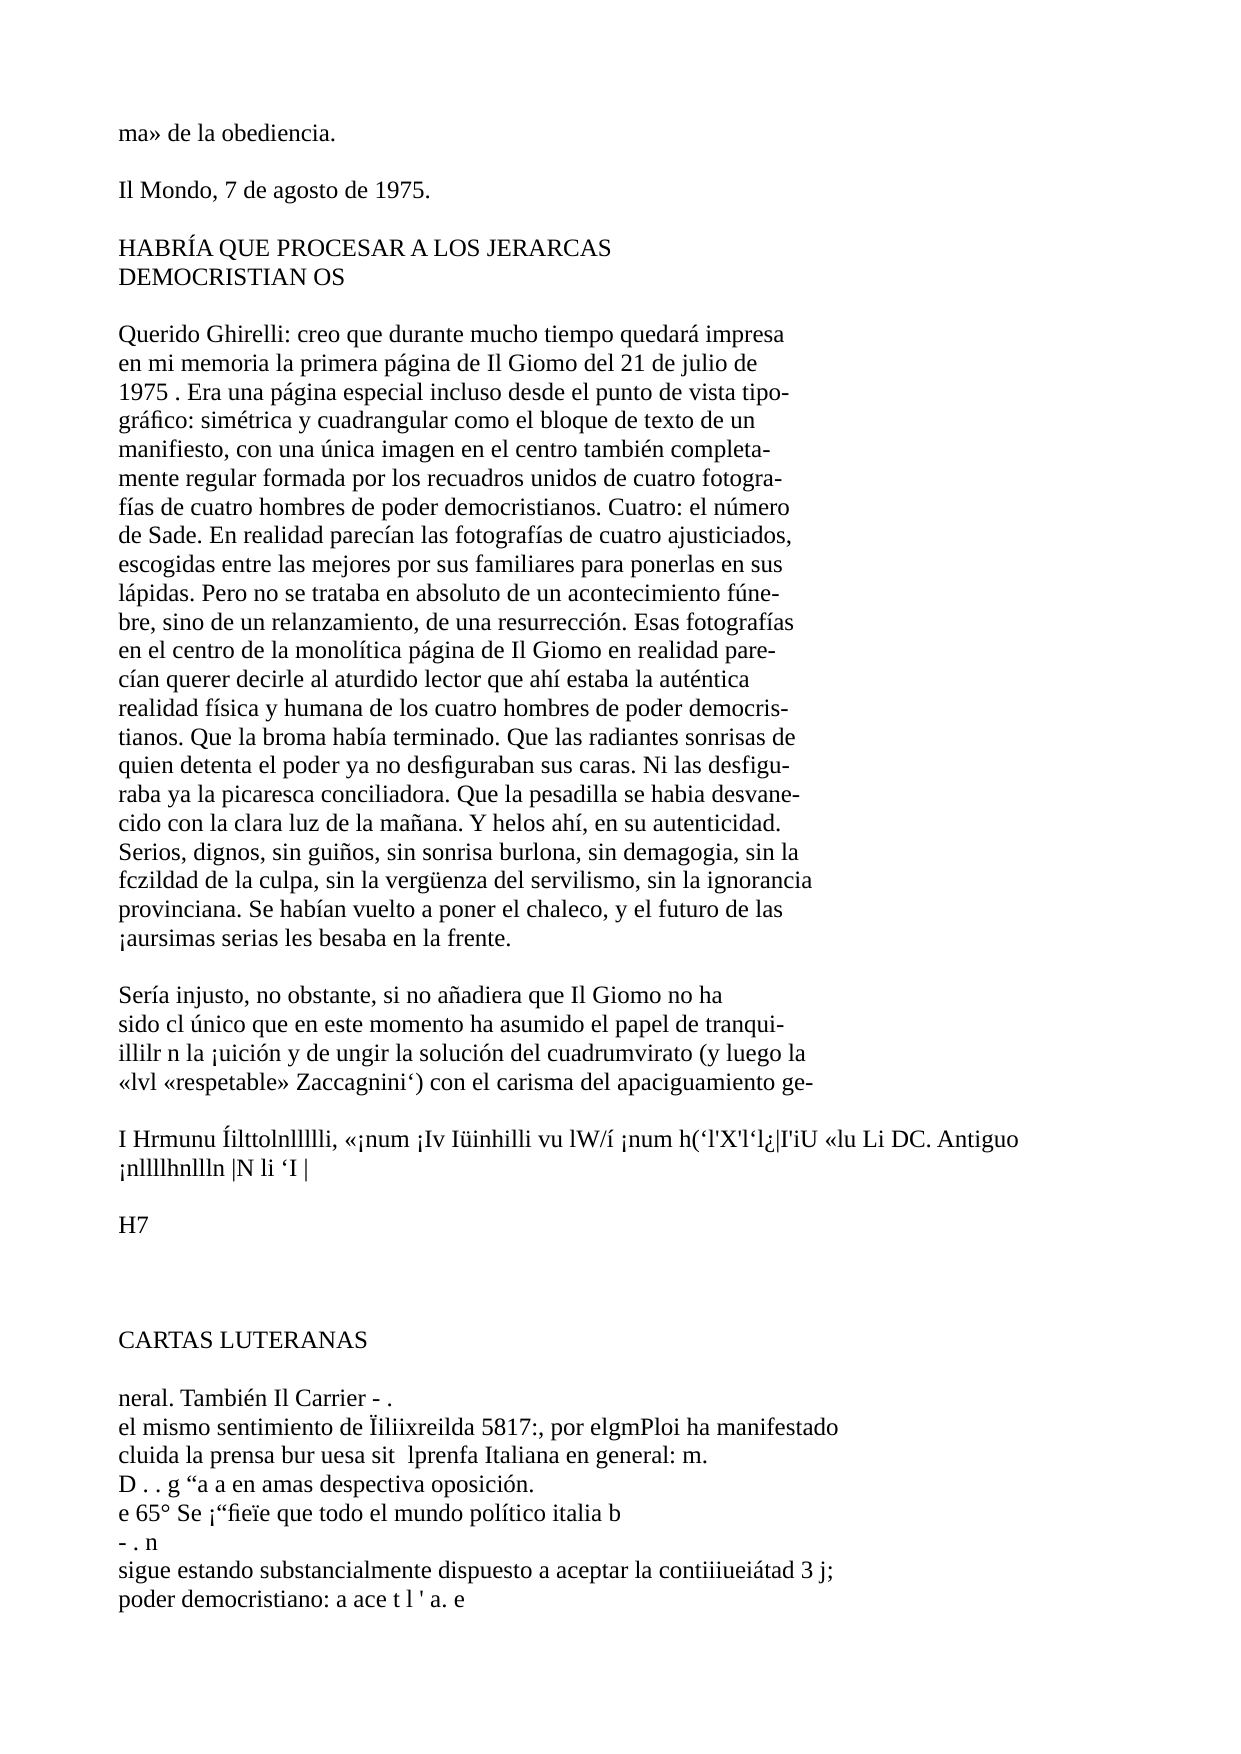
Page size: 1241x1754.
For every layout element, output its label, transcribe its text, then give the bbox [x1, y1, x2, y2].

text provinciana. Se habían vuelto a poner el chaleco, y el futuro de las [118, 894, 1122, 923]
text lápidas. Pero no se trataba en absoluto de un acontecimiento fúne- [118, 578, 1122, 607]
text HABRÍA QUE PROCESAR A LOS JERARCAS [118, 233, 1122, 262]
text cluida la prensa bur uesa sit lprenfa Italiana en general: m. [118, 1441, 1122, 1469]
text raba ya la picaresca conciliadora. Que la pesadilla se habia desvane- [118, 779, 1122, 808]
text tianos. Que la broma había terminado. Que las radiantes sonrisas de [118, 722, 1122, 751]
text ma» de la obediencia. [118, 118, 1122, 147]
text en el centro de la monolítica página de Il Giomo en realidad pare- [118, 636, 1122, 664]
text manifiesto, con una única imagen en el centro también completa- [118, 434, 1122, 463]
text cían querer decirle al aturdido lector que ahí estaba la auténtica [118, 664, 1122, 693]
text - . n [118, 1527, 1122, 1556]
text «lvl «respetable» Zaccagnini‘) con el carisma del apaciguamiento ge- [118, 1067, 1122, 1096]
text sido cl único que en este momento ha asumido el papel de tranqui- [118, 1009, 1122, 1038]
text H7 [118, 1211, 1122, 1239]
text gráﬁco: simétrica y cuadrangular como el bloque de texto de un [118, 406, 1122, 434]
text bre, sino de un relanzamiento, de una resurrección. Esas fotografías [118, 607, 1122, 636]
text ¡aursimas serias les besaba en la frente. [118, 923, 1122, 952]
text cido con la clara luz de la mañana. Y helos ahí, en su autenticidad. [118, 808, 1122, 837]
text DEMOCRISTIAN OS [118, 262, 1122, 291]
text e 65° Se ¡“ﬁeïe que todo el mundo político italia b [118, 1498, 1122, 1527]
text Querido Ghirelli: creo que durante mucho tiempo quedará impresa [118, 319, 1122, 348]
text Serios, dignos, sin guiños, sin sonrisa burlona, sin demagogia, sin la [118, 837, 1122, 866]
text poder democristiano: a ace t l ' a. e [118, 1584, 1122, 1613]
text quien detenta el poder ya no desﬁguraban sus caras. Ni las desfigu- [118, 751, 1122, 779]
text fías de cuatro hombres de poder democristianos. Cuatro: el número [118, 492, 1122, 521]
text CARTAS LUTERANAS [118, 1326, 1122, 1354]
text 1975 . Era una página especial incluso desde el punto de vista tipo- [118, 377, 1122, 406]
text illilr n la ¡uición y de ungir la solución del cuadrumvirato (y luego la [118, 1038, 1122, 1067]
text ¡nllllhnllln |N li ‘I | [118, 1153, 1122, 1182]
text el mismo sentimiento de Ïiliixreilda 5817:, por elgmPloi ha manifestado [118, 1412, 1122, 1441]
text Sería injusto, no obstante, si no añadiera que Il Giomo no ha [118, 981, 1122, 1009]
text escogidas entre las mejores por sus familiares para ponerlas en sus [118, 549, 1122, 578]
text realidad física y humana de los cuatro hombres de poder democris- [118, 693, 1122, 722]
text neral. También Il Carrier - . [118, 1383, 1122, 1412]
text I Hrmunu Íilttolnllllli, «¡num ¡Iv Iüinhilli vu lW/í ¡num h(‘l'X'l‘l¿|I'iU «lu Li DC. Antiguo [118, 1124, 1122, 1153]
text de Sade. En realidad parecían las fotografías de cuatro ajusticiados, [118, 521, 1122, 549]
text fczildad de la culpa, sin la vergüenza del servilismo, sin la ignorancia [118, 866, 1122, 894]
text D . . g “a a en amas despectiva oposición. [118, 1469, 1122, 1498]
text sigue estando substancialmente dispuesto a aceptar la contiiiueiátad 3 j; [118, 1556, 1122, 1584]
text Il Mondo, 7 de agosto de 1975. [118, 176, 1122, 204]
text en mi memoria la primera página de Il Giomo del 21 de julio de [118, 348, 1122, 377]
text mente regular formada por los recuadros unidos de cuatro fotogra- [118, 463, 1122, 492]
